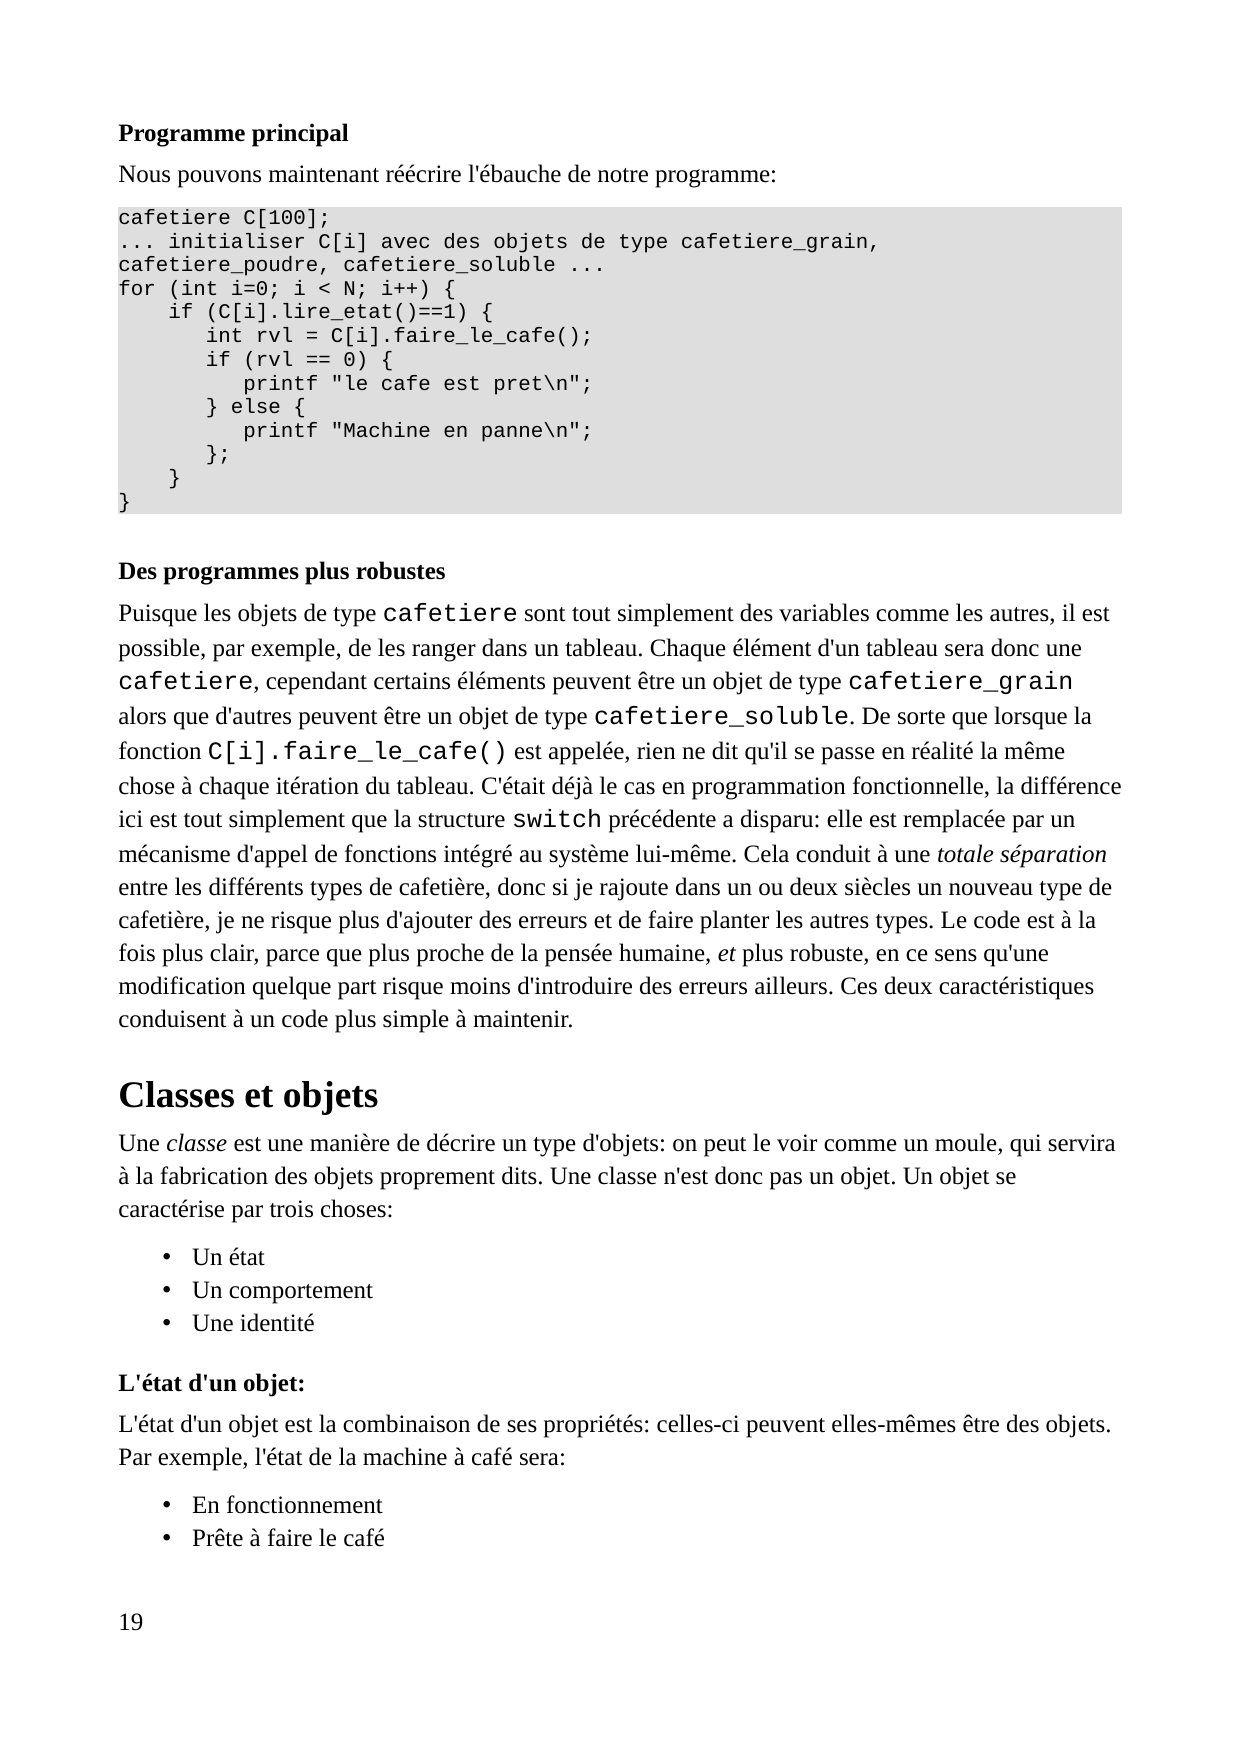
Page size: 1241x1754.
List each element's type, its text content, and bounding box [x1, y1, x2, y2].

subtitle Des programmes plus robustes [118, 556, 1122, 585]
subtitle Classes et objets [118, 1073, 1122, 1116]
text int rvl = C[i].faire_le_cafe(); [118, 325, 1122, 349]
list Un comportement [162, 1275, 1122, 1304]
list Une identité [162, 1308, 1122, 1337]
text for (int i=0; i < N; i++) { [118, 278, 1122, 302]
text Puisque les objets de type cafetiere sont tout simplement des variables comme les autres, il est possible, par exemple, de les ranger dans un tableau. Chaque élément d'un tableau sera donc une cafetiere, cependant certains éléments peuvent être un objet de type cafetiere_grain alors que d'autres peuvent être un objet de type cafetiere_soluble. De sorte que lorsque la fonction C[i].faire_le_cafe() est appelée, rien ne dit qu'il se passe en réalité la même chose à chaque itération du tableau. C'était déjà le cas en programmation fonctionnelle, la différence ici est tout simplement que la structure switch précédente a disparu: elle est remplacée par un mécanisme d'appel de fonctions intégré au système lui-même. Cela conduit à une totale séparation entre les différents types de cafetière, donc si je rajoute dans un ou deux siècles un nouveau type de cafetière, je ne risque plus d'ajouter des erreurs et de faire planter les autres types. Le code est à la fois plus clair, parce que plus proche de la pensée humaine, et plus robuste, en ce sens qu'une modification quelque part risque moins d'introduire des erreurs ailleurs. Ces deux caractéristiques conduisent à un code plus simple à maintenir. [118, 598, 1122, 1033]
list Un état [162, 1242, 1122, 1271]
list Prête à faire le café [162, 1523, 1122, 1552]
text ... initialiser C[i] avec des objets de type cafetiere_grain, [118, 231, 1122, 254]
text } [118, 467, 1122, 491]
text cafetiere C[100]; [118, 207, 1122, 231]
text printf "le cafe est pret\n"; [118, 372, 1122, 396]
list En fonctionnement [162, 1490, 1122, 1519]
text printf "Machine en panne\n"; [118, 420, 1122, 443]
text if (C[i].lire_etat()==1) { [118, 302, 1122, 325]
subtitle Programme principal [118, 118, 1122, 147]
text }; [118, 443, 1122, 467]
text Nous pouvons maintenant réécrire l'ébauche de notre programme: [118, 159, 1122, 188]
text L'état d'un objet est la combinaison de ses propriétés: celles-ci peuvent elles-mêmes être des objets. Par exemple, l'état de la machine à café sera: [118, 1409, 1122, 1471]
subtitle L'état d'un objet: [118, 1368, 1122, 1397]
text } else { [118, 396, 1122, 420]
text Une classe est une manière de décrire un type d'objets: on peut le voir comme un moule, qui servira à la fabrication des objets proprement dits. Une classe n'est donc pas un objet. Un objet se caractérise par trois choses: [118, 1128, 1122, 1223]
text if (rvl == 0) { [118, 349, 1122, 372]
text cafetiere_poudre, cafetiere_soluble ... [118, 254, 1122, 278]
text } [118, 491, 1122, 514]
